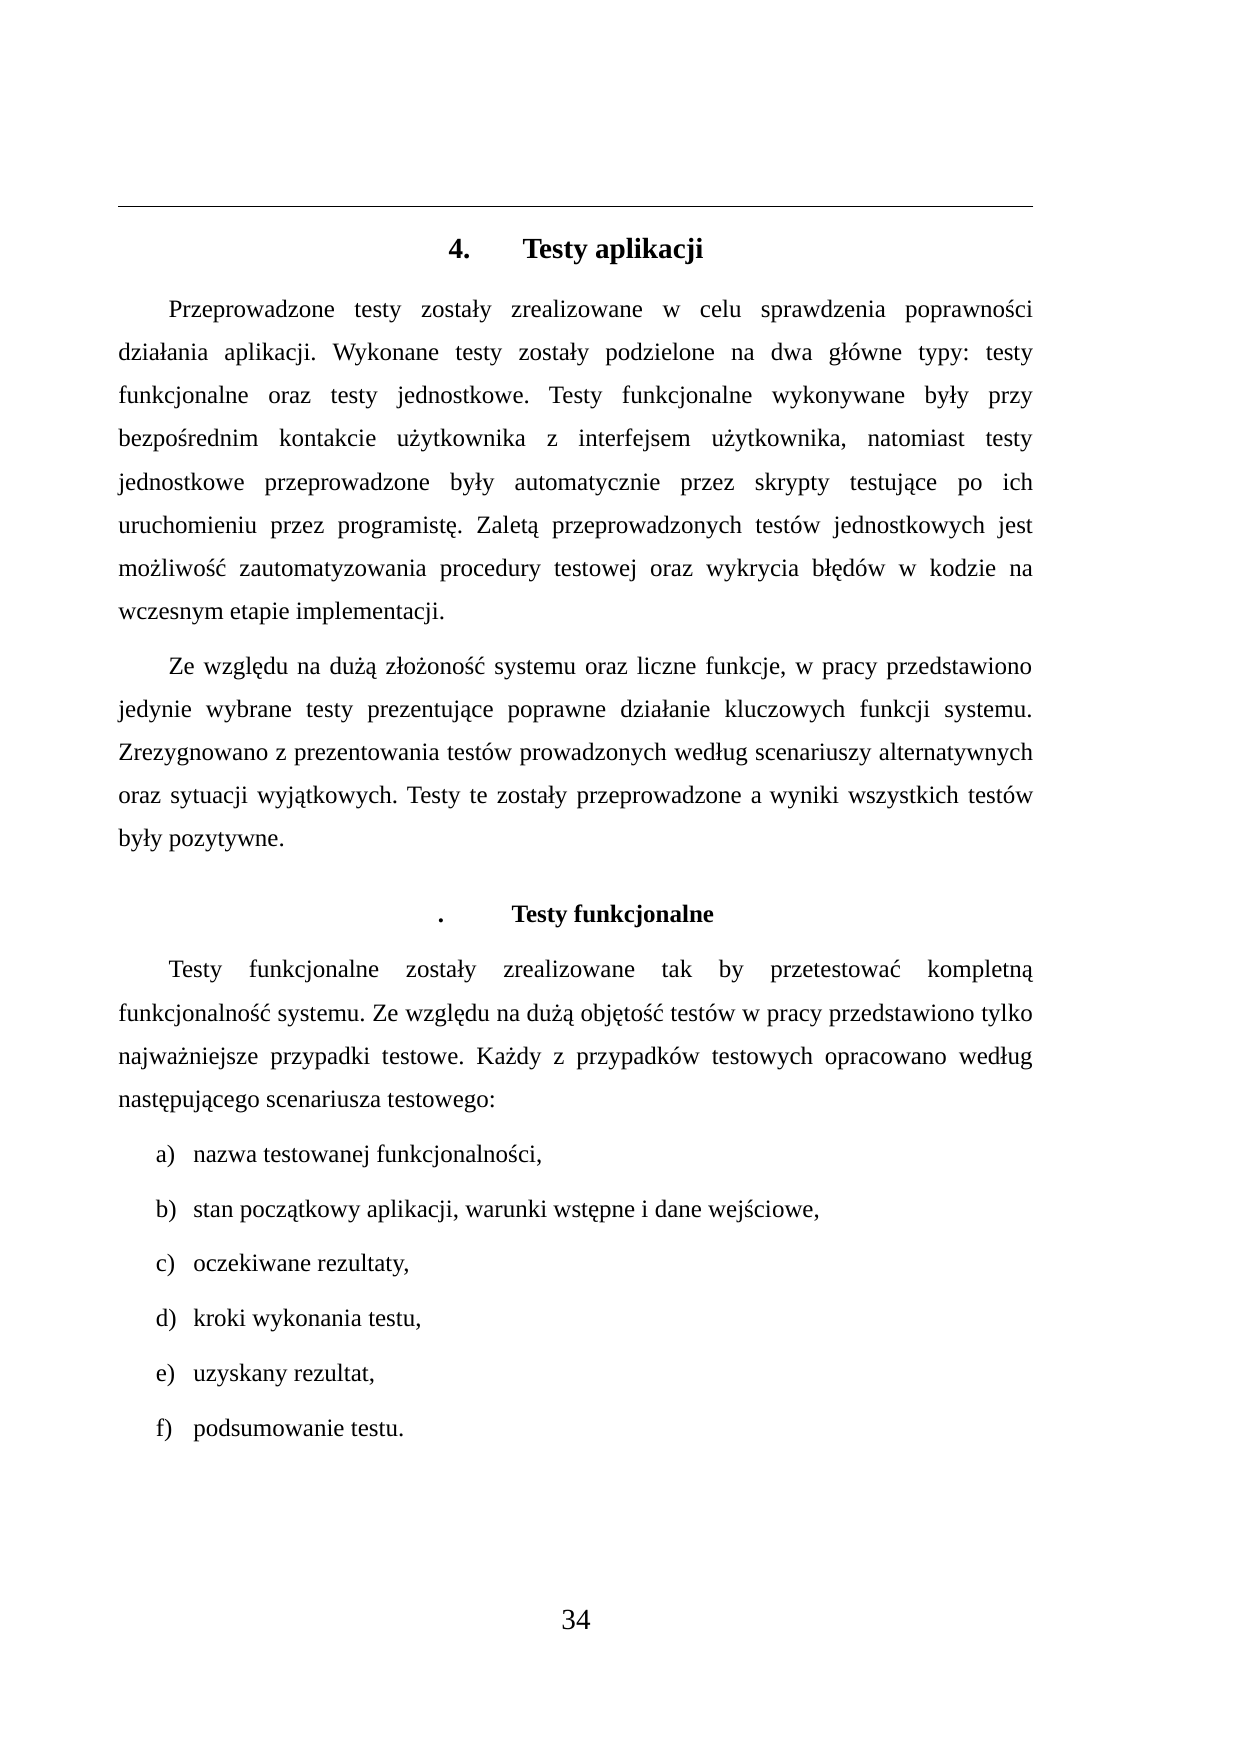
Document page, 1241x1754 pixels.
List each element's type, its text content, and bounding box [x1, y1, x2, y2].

subtitle Testy aplikacji [118, 231, 1033, 265]
text Testy funkcjonalne zostały zrealizowane tak by przetestować kompletną funkcjonalność systemu. Ze względu na dużą objętość testów w pracy przedstawiono tylko najważniejsze przypadki testowe. Każdy z przypadków testowych opracowano według następującego scenariusza testowego: [118, 954, 1033, 1113]
text Ze względu na dużą złożoność systemu oraz liczne funkcje, w pracy przedstawiono jedynie wybrane testy prezentujące poprawne działanie kluczowych funkcji systemu. Zrezygnowano z prezentowania testów prowadzonych według scenariuszy alternatywnych oraz sytuacji wyjątkowych. Testy te zostały przeprowadzone a wyniki wszystkich testów były pozytywne. [118, 651, 1033, 852]
list podsumowanie testu. [156, 1413, 1033, 1442]
list kroki wykonania testu, [156, 1303, 1033, 1332]
list uzyskany rezultat, [156, 1358, 1033, 1387]
list nazwa testowanej funkcjonalności, [156, 1139, 1033, 1167]
list stan początkowy aplikacji, warunki wstępne i dane wejściowe, [156, 1194, 1033, 1222]
subtitle Testy funkcjonalne [118, 899, 1033, 928]
list oczekiwane rezultaty, [156, 1248, 1033, 1277]
text Przeprowadzone testy zostały zrealizowane w celu sprawdzenia poprawności działania aplikacji. Wykonane testy zostały podzielone na dwa główne typy: testy funkcjonalne oraz testy jednostkowe. Testy funkcjonalne wykonywane były przy bezpośrednim kontakcie użytkownika z interfejsem użytkownika, natomiast testy jednostkowe przeprowadzone były automatycznie przez skrypty testujące po ich uruchomieniu przez programistę. Zaletą przeprowadzonych testów jednostkowych jest możliwość zautomatyzowania procedury testowej oraz wykrycia błędów w kodzie na wczesnym etapie implementacji. [118, 294, 1033, 625]
